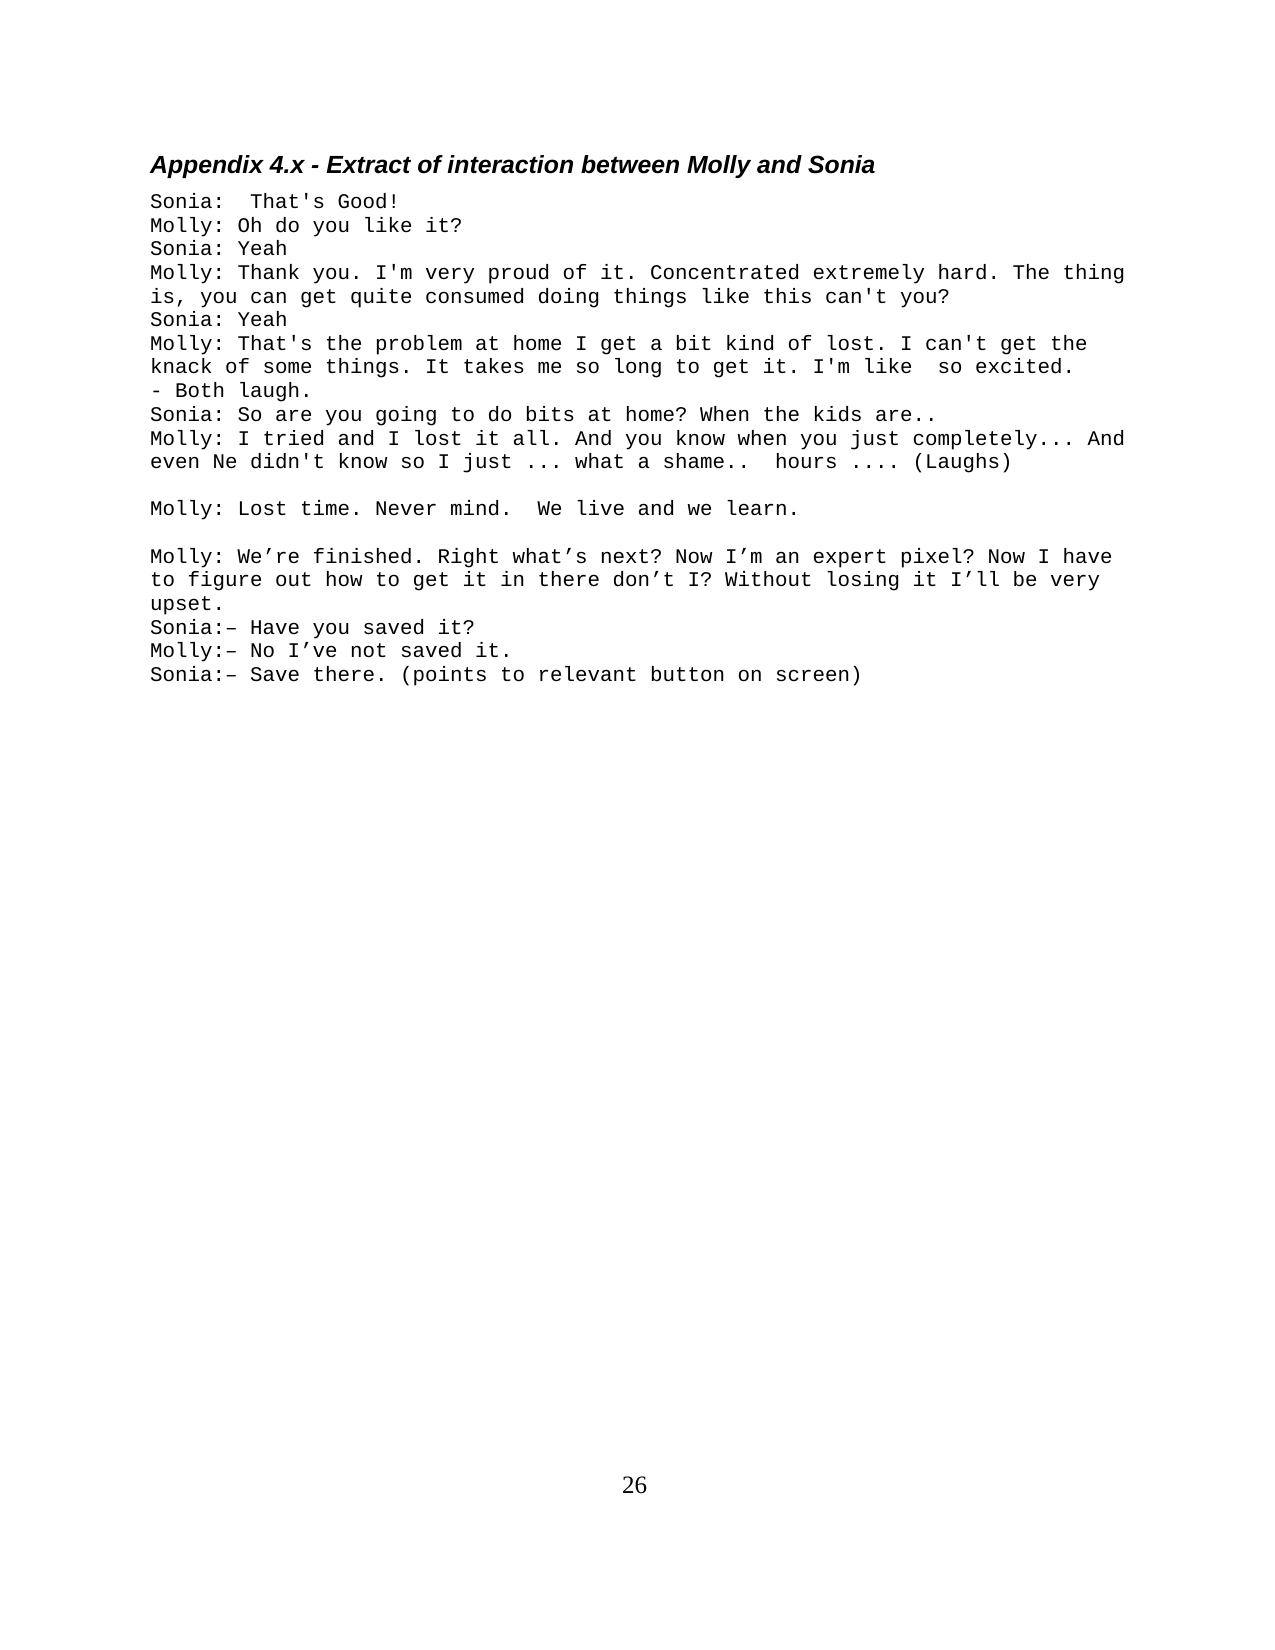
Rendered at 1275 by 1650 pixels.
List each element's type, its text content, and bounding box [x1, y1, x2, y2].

subtitle Appendix 4.x - Extract of interaction between Molly and Sonia [150, 150, 1125, 178]
text Molly: Thank you. I'm very proud of it. Concentrated extremely hard. The thing is, you can get quite consumed doing things like this can't you? [150, 262, 1125, 309]
text Molly: We’re finished. Right what’s next? Now I’m an expert pixel? Now I have to figure out how to get it in there don’t I? Without losing it I’ll be very upset. [150, 546, 1125, 617]
text Molly:– No I’ve not saved it. [150, 640, 1125, 664]
text Sonia: Yeah [150, 309, 1125, 333]
text Molly: I tried and I lost it all. And you know when you just completely... And even Ne didn't know so I just ... what a shame.. hours .... (Laughs) [150, 427, 1125, 475]
text Sonia: That's Good! [150, 191, 1125, 215]
text Sonia:– Save there. (points to relevant button on screen) [150, 664, 1125, 688]
text Sonia: So are you going to do bits at home? When the kids are.. [150, 404, 1125, 427]
text - Both laugh. [150, 380, 1125, 404]
text Sonia:– Have you saved it? [150, 617, 1125, 640]
text Molly: Oh do you like it? [150, 215, 1125, 238]
text Molly: That's the problem at home I get a bit kind of lost. I can't get the knack of some things. It takes me so long to get it. I'm like so excited. [150, 333, 1125, 380]
text Molly: Lost time. Never mind. We live and we learn. [150, 498, 1125, 522]
text Sonia: Yeah [150, 238, 1125, 262]
